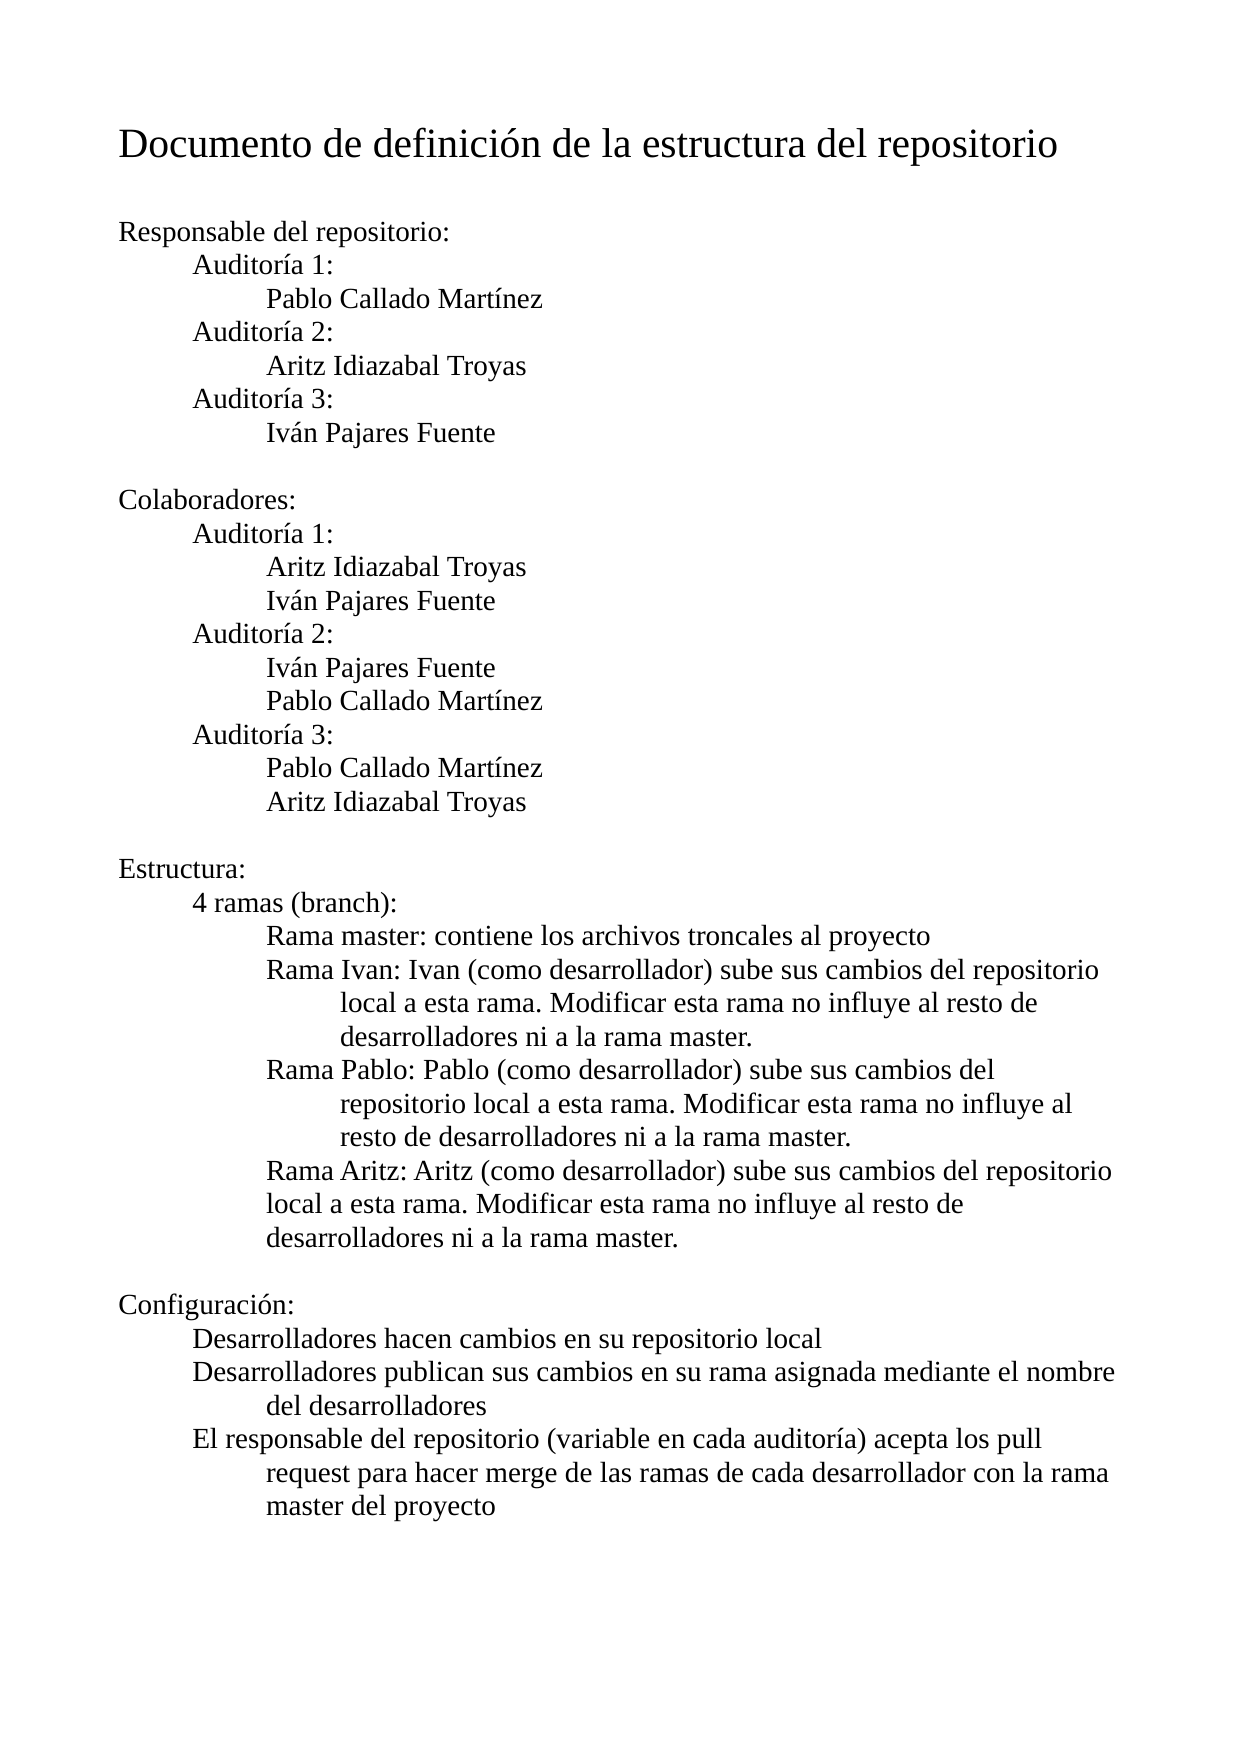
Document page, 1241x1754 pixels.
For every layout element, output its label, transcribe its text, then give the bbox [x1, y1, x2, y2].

text Iván Pajares Fuente [118, 415, 1122, 449]
text El responsable del repositorio (variable en cada auditoría) acepta los pull request para hacer merge de las ramas de cada desarrollador con la rama master del proyecto [118, 1421, 1122, 1522]
text Iván Pajares Fuente [118, 583, 1122, 616]
text Pablo Callado Martínez [118, 751, 1122, 784]
text Configuración: [118, 1287, 1122, 1321]
text Pablo Callado Martínez [118, 281, 1122, 314]
text Auditoría 1: [118, 516, 1122, 549]
text Iván Pajares Fuente [118, 650, 1122, 683]
text Desarrolladores publican sus cambios en su rama asignada mediante el nombre del desarrolladores [118, 1354, 1122, 1421]
text Desarrolladores hacen cambios en su repositorio local [118, 1321, 1122, 1354]
text Rama Pablo: Pablo (como desarrollador) sube sus cambios del repositorio local a esta rama. Modificar esta rama no influye al resto de desarrolladores ni a la rama master. [118, 1052, 1122, 1153]
text Pablo Callado Martínez [118, 683, 1122, 717]
text Rama Aritz: Aritz (como desarrollador) sube sus cambios del repositorio local a esta rama. Modificar esta rama no influye al resto de desarrolladores ni a la rama master. [118, 1153, 1122, 1254]
text Auditoría 2: [118, 314, 1122, 348]
text Aritz Idiazabal Troyas [118, 348, 1122, 382]
text Auditoría 3: [118, 717, 1122, 751]
text Estructura: [118, 851, 1122, 885]
text Aritz Idiazabal Troyas [118, 784, 1122, 818]
text Auditoría 3: [118, 382, 1122, 415]
text Documento de definición de la estructura del repositorio [118, 118, 1122, 166]
text Rama master: contiene los archivos troncales al proyecto [118, 918, 1122, 952]
text Responsable del repositorio: [118, 214, 1122, 247]
text Aritz Idiazabal Troyas [118, 549, 1122, 583]
text Rama Ivan: Ivan (como desarrollador) sube sus cambios del repositorio local a esta rama. Modificar esta rama no influye al resto de desarrolladores ni a la rama master. [118, 952, 1122, 1052]
text Colaboradores: [118, 482, 1122, 516]
text Auditoría 1: [118, 247, 1122, 281]
text 4 ramas (branch): [118, 885, 1122, 918]
text Auditoría 2: [118, 616, 1122, 650]
